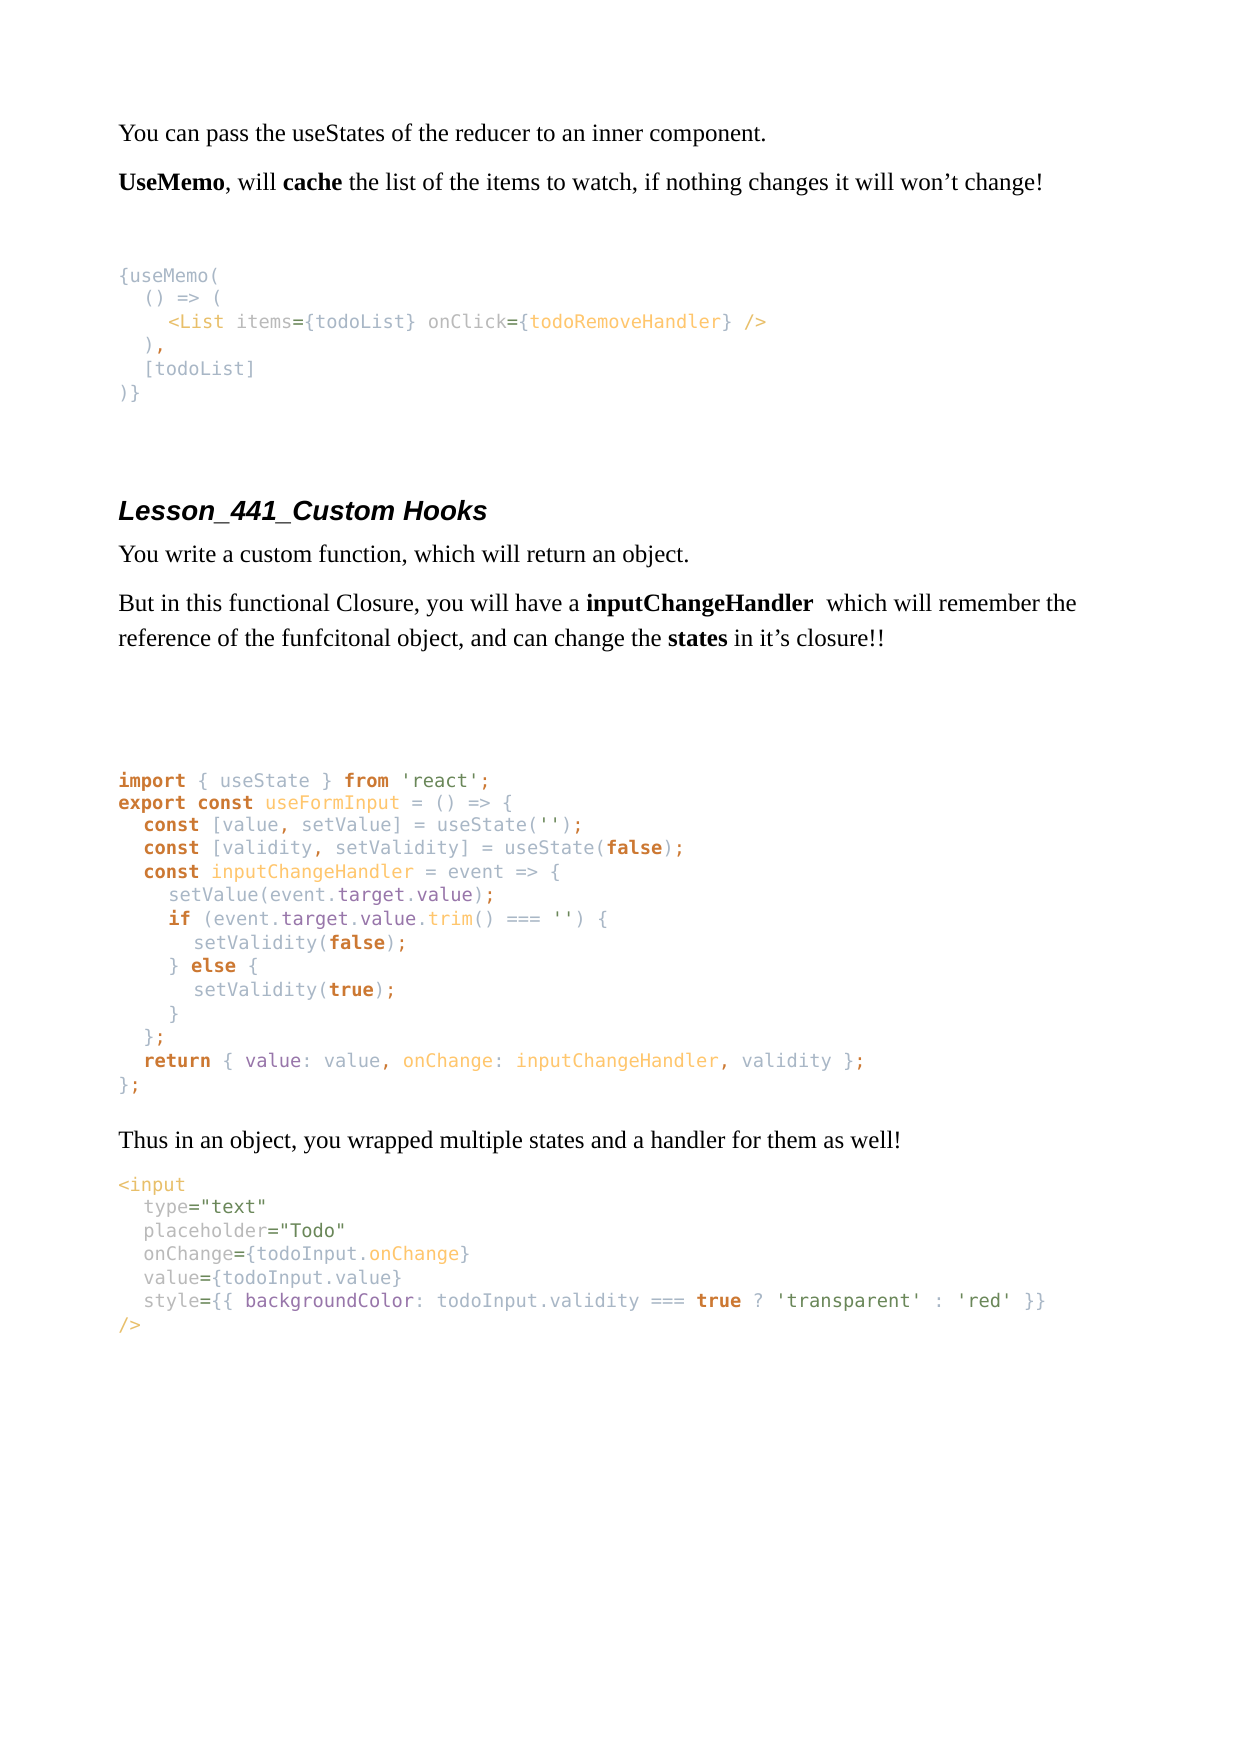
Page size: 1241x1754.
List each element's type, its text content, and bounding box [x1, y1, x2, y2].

text UseMemo, will cache the list of the items to watch, if nothing changes it will won’t change! [118, 167, 1122, 196]
text const inputChangeHandler = event => { [118, 861, 1122, 884]
text <input [118, 1174, 1122, 1196]
text /> [118, 1314, 1122, 1336]
text )} [118, 382, 1122, 404]
text const [validity, setValidity] = useState(false); [118, 837, 1122, 861]
text <List items={todoList} onClick={todoRemoveHandler} /> [118, 311, 1122, 334]
subtitle Lesson_441_Custom Hooks [118, 495, 1122, 527]
text }; [118, 1026, 1122, 1050]
text placeholder="Todo" [118, 1219, 1122, 1243]
text export const useFormInput = () => { [118, 792, 1122, 813]
text setValidity(false); [118, 932, 1122, 955]
text You write a custom function, which will return an object. [118, 539, 1122, 568]
text if (event.target.value.trim() === '') { [118, 908, 1122, 932]
text setValue(event.target.value); [118, 884, 1122, 908]
text onChange={todoInput.onChange} [118, 1243, 1122, 1267]
text style={{ backgroundColor: todoInput.validity === true ? 'transparent' : 'red' }} [118, 1291, 1122, 1314]
text {useMemo( [118, 265, 1122, 287]
text type="text" [118, 1196, 1122, 1219]
text }; [118, 1074, 1122, 1096]
text value={todoInput.value} [118, 1267, 1122, 1291]
text import { useState } from 'react'; [118, 770, 1122, 792]
text } [118, 1003, 1122, 1026]
text Thus in an object, you wrapped multiple states and a handler for them as well! [118, 1125, 1122, 1154]
text } else { [118, 955, 1122, 979]
text [todoList] [118, 358, 1122, 382]
text () => ( [118, 287, 1122, 311]
text But in this functional Closure, you will have a inputChangeHandler which will remember the reference of the funfcitonal object, and can change the states in it’s closure!! [118, 588, 1122, 651]
text return { value: value, onChange: inputChangeHandler, validity }; [118, 1050, 1122, 1074]
text setValidity(true); [118, 979, 1122, 1003]
text ), [118, 334, 1122, 358]
text const [value, setValue] = useState(''); [118, 813, 1122, 837]
text You can pass the useStates of the reducer to an inner component. [118, 118, 1122, 147]
